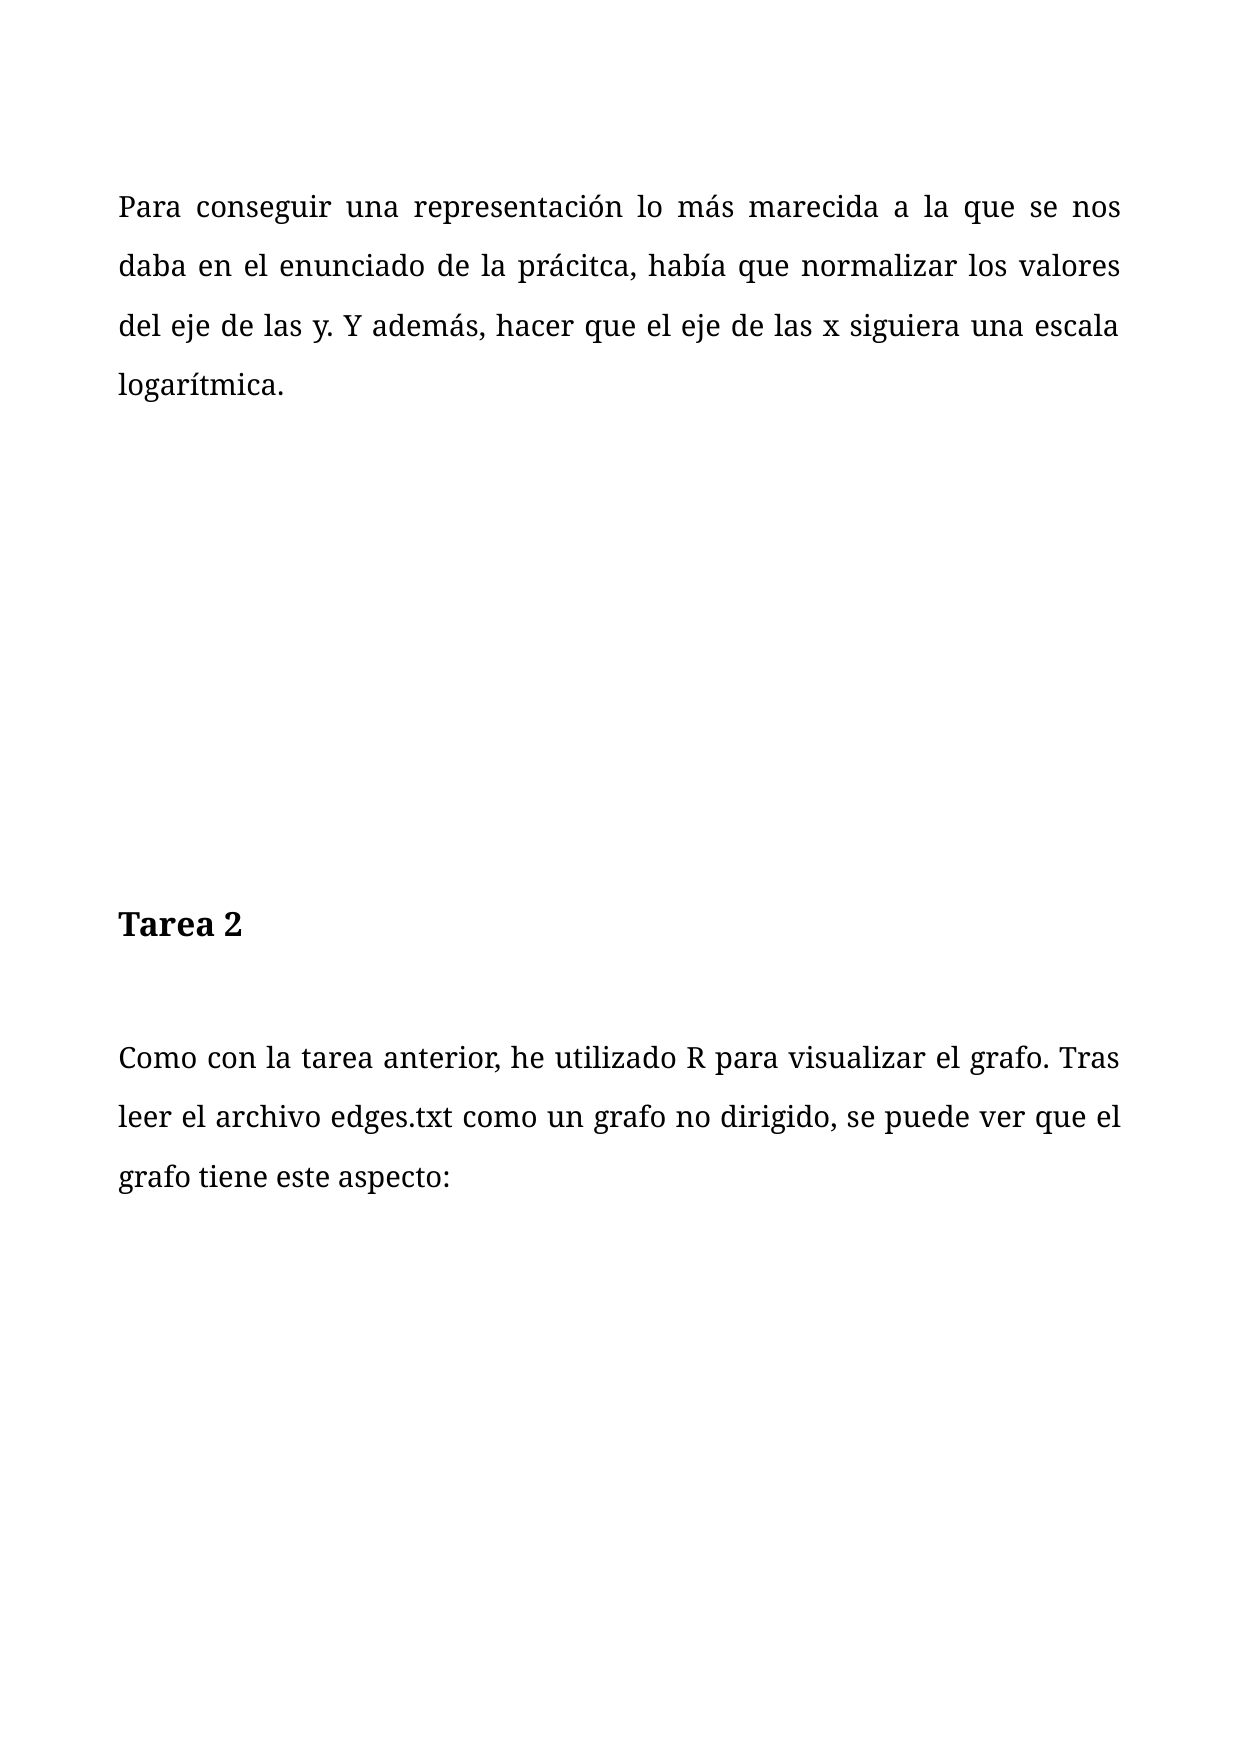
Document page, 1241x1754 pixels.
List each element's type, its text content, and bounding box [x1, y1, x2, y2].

text Como con la tarea anterior, he utilizado R para visualizar el grafo. Tras leer el archivo edges.txt como un grafo no dirigido, se puede ver que el grafo tiene este aspecto: [118, 1037, 1122, 1196]
text Para conseguir una representación lo más marecida a la que se nos daba en el enunciado de la prácitca, había que normalizar los valores del eje de las y. Y además, hacer que el eje de las x siguiera una escala logarítmica. [118, 186, 1122, 404]
text Tarea 2 [118, 901, 1122, 946]
